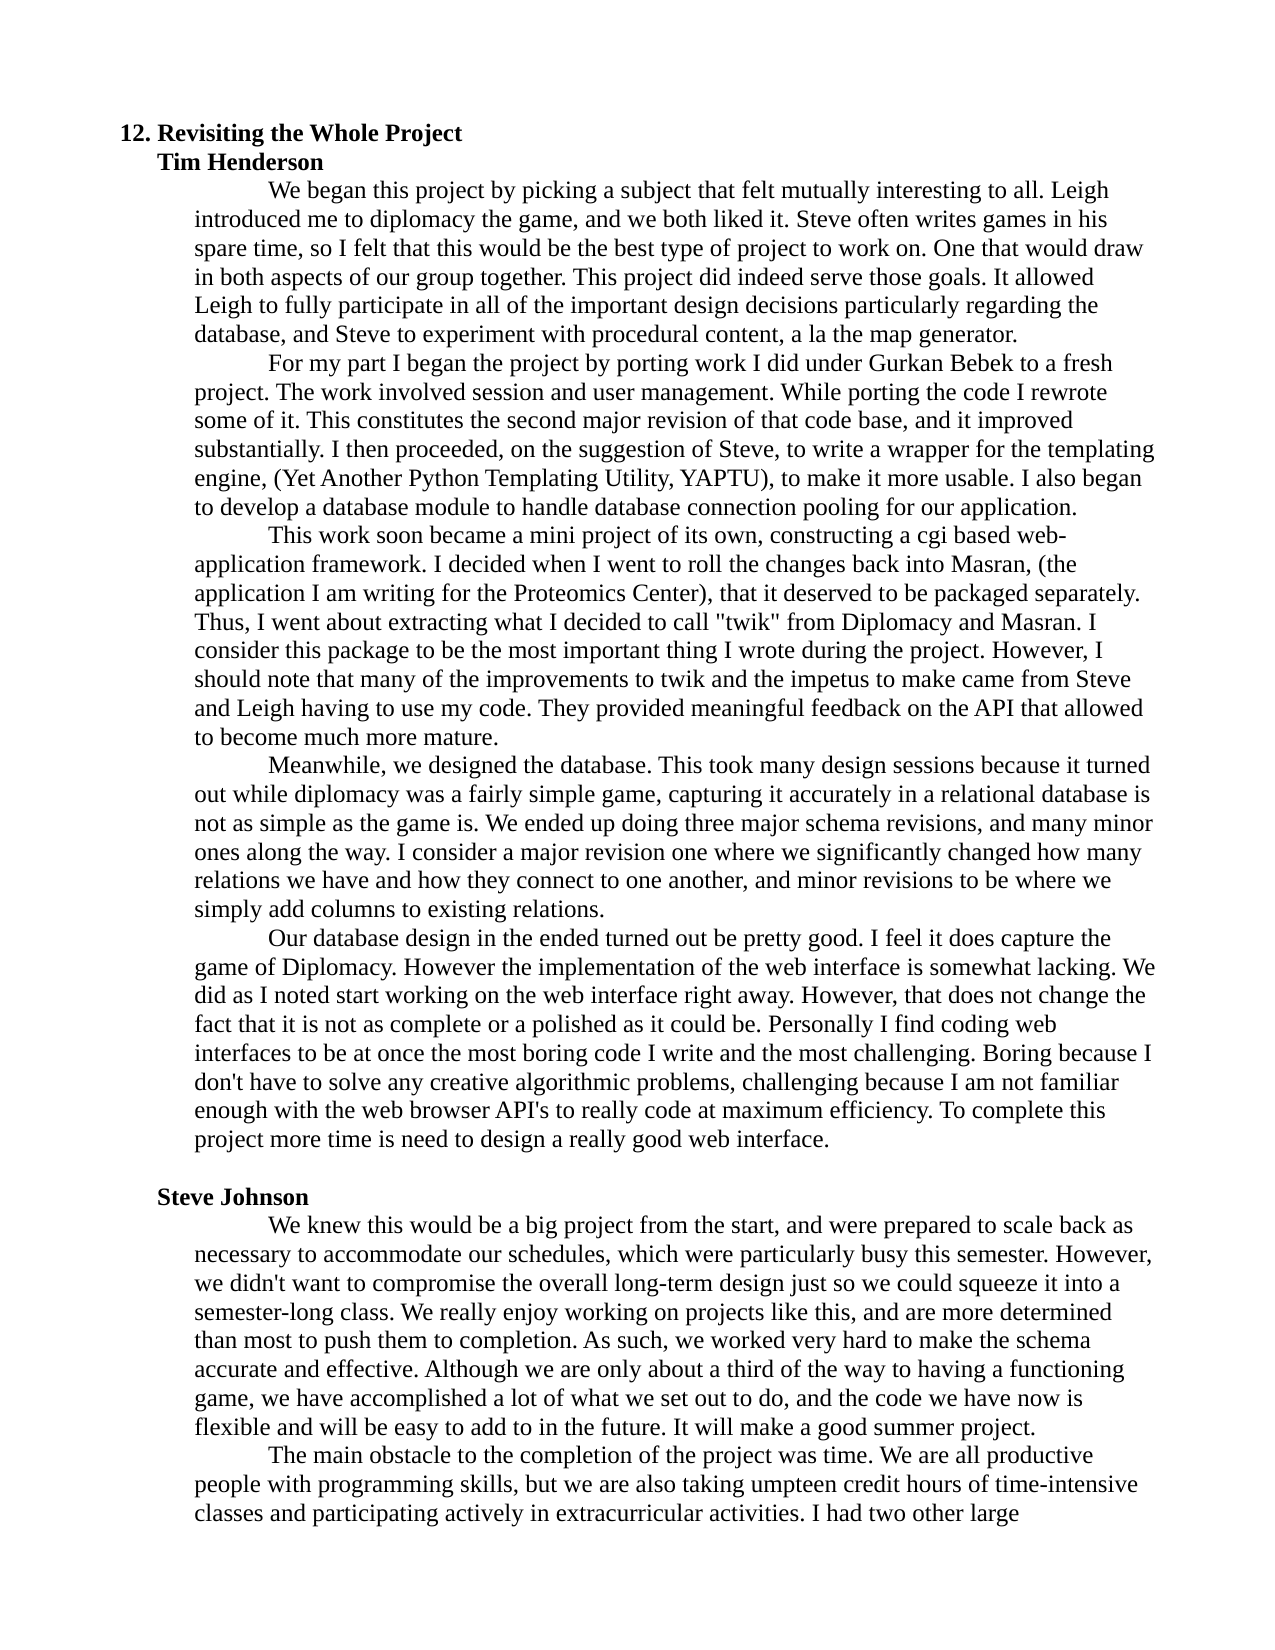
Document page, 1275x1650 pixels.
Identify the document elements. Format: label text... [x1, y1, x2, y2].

text The main obstacle to the completion of the project was time. We are all productive people with programming skills, but we are also taking umpteen credit hours of time-intensive classes and participating actively in extracurricular activities. I had two other large [194, 1441, 1157, 1527]
text We began this project by picking a subject that felt mutually interesting to all. Leigh introduced me to diplomacy the game, and we both liked it. Steve often writes games in his spare time, so I felt that this would be the best type of project to work on. One that would draw in both aspects of our group together. This project did indeed serve those goals. It allowed Leigh to fully participate in all of the important design decisions particularly regarding the database, and Steve to experiment with procedural content, a la the map generator. [194, 176, 1157, 348]
text This work soon became a mini project of its own, constructing a cgi based web-application framework. I decided when I went to roll the changes back into Masran, (the application I am writing for the Proteomics Center), that it deserved to be packaged separately. Thus, I went about extracting what I decided to call "twik" from Diplomacy and Masran. I consider this package to be the most important thing I wrote during the project. However, I should note that many of the improvements to twik and the impetus to make came from Steve and Leigh having to use my code. They provided meaningful feedback on the API that allowed to become much more mature. [194, 521, 1157, 751]
text We knew this would be a big project from the start, and were prepared to scale back as necessary to accommodate our schedules, which were particularly busy this semester. However, we didn't want to compromise the overall long-term design just so we could squeeze it into a semester-long class. We really enjoy working on projects like this, and are more determined than most to push them to completion. As such, we worked very hard to make the schema accurate and effective. Although we are only about a third of the way to having a functioning game, we have accomplished a lot of what we set out to do, and the code we have now is flexible and will be easy to add to in the future. It will make a good summer project. [194, 1211, 1157, 1441]
text Our database design in the ended turned out be pretty good. I feel it does capture the game of Diplomacy. However the implementation of the web interface is somewhat lacking. We did as I noted start working on the web interface right away. However, that does not change the fact that it is not as complete or a polished as it could be. Personally I find coding web interfaces to be at once the most boring code I write and the most challenging. Boring because I don't have to solve any creative algorithmic problems, challenging because I am not familiar enough with the web browser API's to really code at maximum efficiency. To complete this project more time is need to design a really good web interface. [194, 923, 1157, 1153]
text Tim Henderson [157, 147, 1157, 176]
text Meanwhile, we designed the database. This took many design sessions because it turned out while diplomacy was a fairly simple game, capturing it accurately in a relational database is not as simple as the game is. We ended up doing three major schema revisions, and many minor ones along the way. I consider a major revision one where we significantly changed how many relations we have and how they connect to one another, and minor revisions to be where we simply add columns to existing relations. [194, 751, 1157, 923]
text 12. Revisiting the Whole Project [119, 118, 1157, 147]
text Steve Johnson [157, 1182, 1157, 1211]
text For my part I began the project by porting work I did under Gurkan Bebek to a fresh project. The work involved session and user management. While porting the code I rewrote some of it. This constitutes the second major revision of that code base, and it improved substantially. I then proceeded, on the suggestion of Steve, to write a wrapper for the templating engine, (Yet Another Python Templating Utility, YAPTU), to make it more usable. I also began to develop a database module to handle database connection pooling for our application. [194, 348, 1157, 521]
